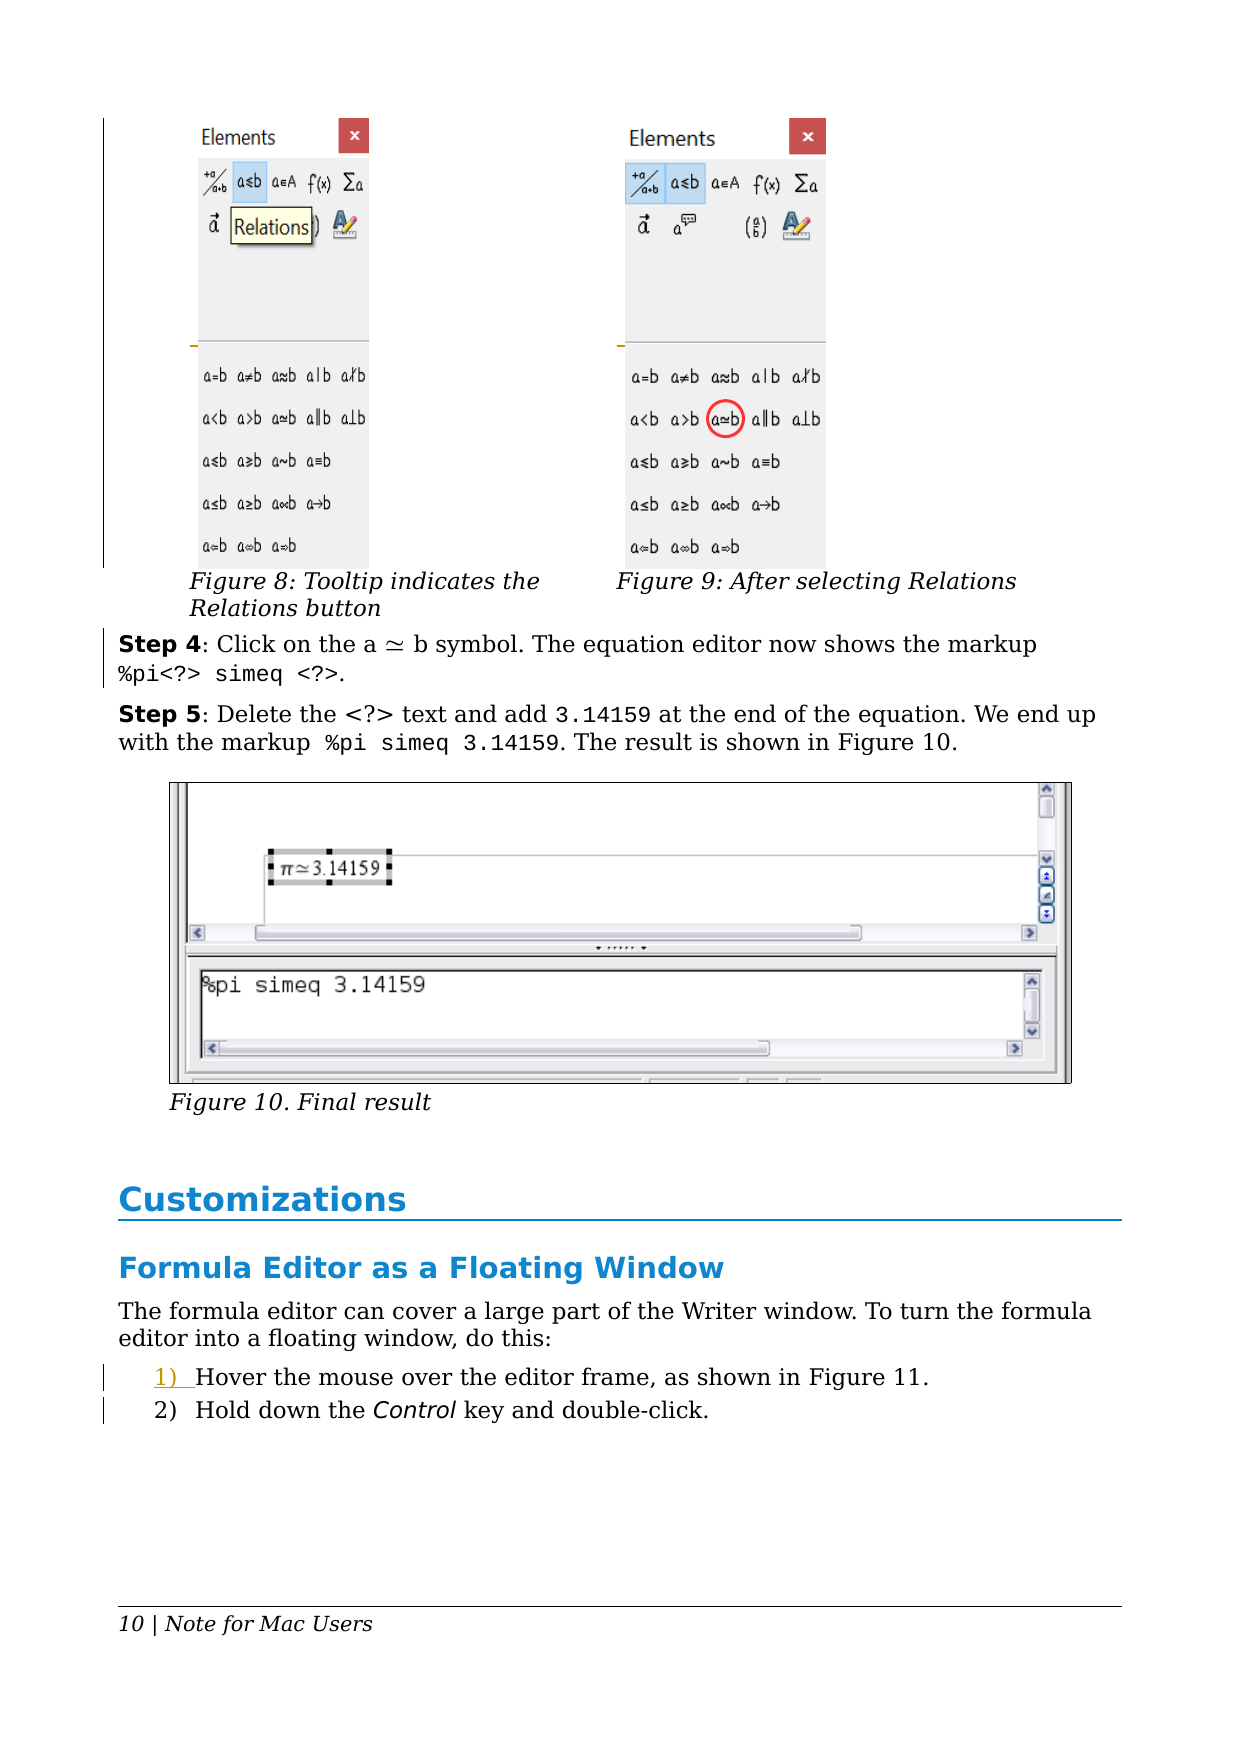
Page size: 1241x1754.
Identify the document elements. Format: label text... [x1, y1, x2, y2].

table_header Figure 8: Tooltip indicates the Relations button [189, 118, 616, 628]
list Hover the mouse over the editor frame, as shown in Figure 11. [177, 1364, 1122, 1391]
picture [625, 118, 826, 569]
text Step 4: Click on the ab symbol. The equation editor now shows the markup %pi<?> simeq <?>. [118, 628, 1122, 688]
list Hold down the Control key and double-click. [177, 1397, 1122, 1423]
subtitle Formula Editor as a Floating Window [118, 1252, 1122, 1286]
text Step 5: Delete the <?> text and add 3.14159 at the end of the equation. We end up with the markup %pi simeq 3.14159. The result is shown in Figure 10. [118, 701, 1122, 757]
table_header Figure 9: After selecting Relations [616, 118, 1029, 628]
subtitle Customizations [118, 1180, 1122, 1219]
picture [198, 118, 369, 569]
text The formula editor can cover a large part of the Writer window. To turn the formula editor into a floating window, do this: [118, 1298, 1122, 1351]
picture [170, 783, 1071, 1083]
text Figure 10. Final result [169, 1089, 1071, 1116]
